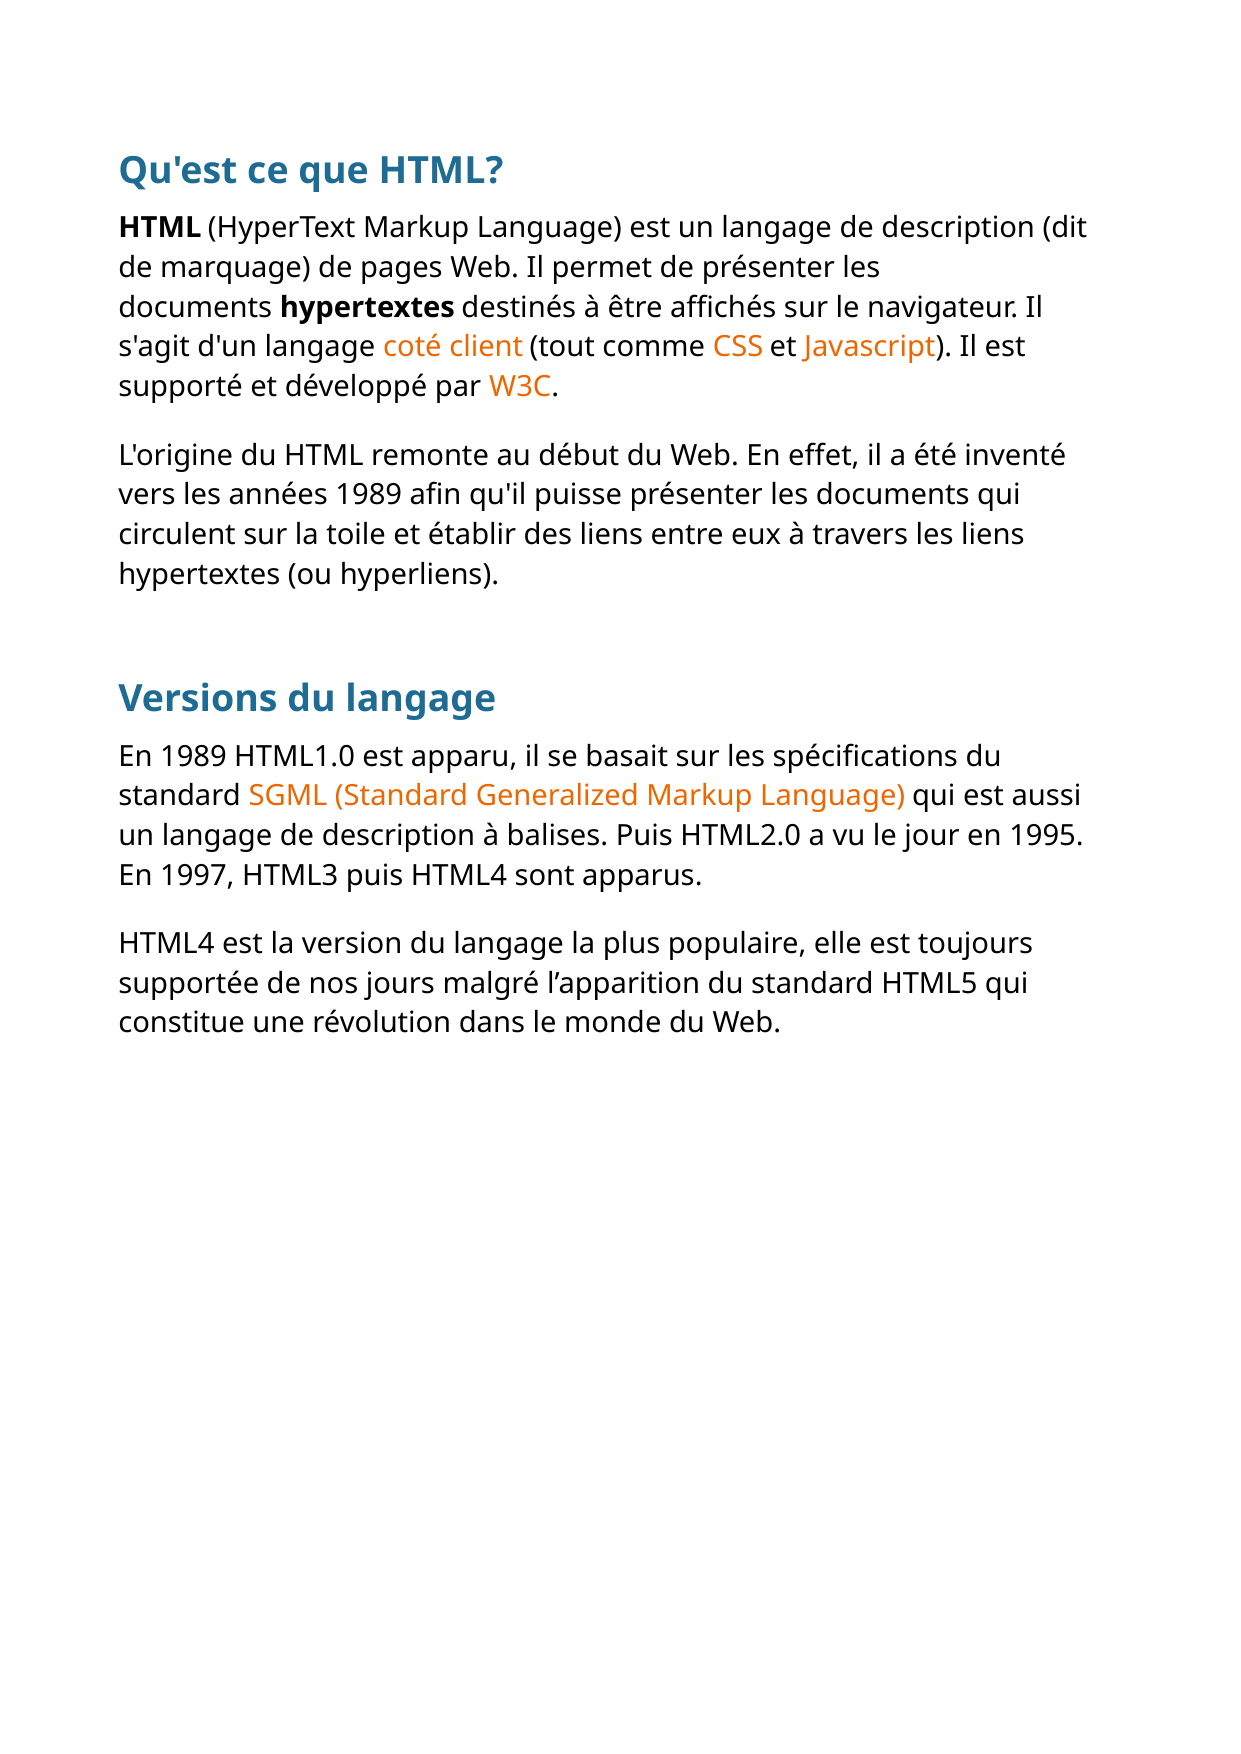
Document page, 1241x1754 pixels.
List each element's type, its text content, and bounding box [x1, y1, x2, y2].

text HTML (HyperText Markup Language) est un langage de description (dit de marquage) de pages Web. Il permet de présenter les documents hypertextes destinés à être affichés sur le navigateur. Il s'agit d'un langage coté client (tout comme CSS et Javascript). Il est supporté et développé par W3C. L'origine du HTML remonte au début du Web. En effet, il a été inventé vers les années 1989 afin qu'il puisse présenter les documents qui circulent sur la toile et établir des liens entre eux à travers les liens hypertextes (ou hyperliens). [118, 207, 1122, 593]
subtitle Versions du langage [118, 671, 1122, 722]
text En 1989 HTML1.0 est apparu, il se basait sur les spécifications du standard SGML (Standard Generalized Markup Language) qui est aussi un langage de description à balises. Puis HTML2.0 a vu le jour en 1995. En 1997, HTML3 puis HTML4 sont apparus. HTML4 est la version du langage la plus populaire, elle est toujours supportée de nos jours malgré l’apparition du standard HTML5 qui constitue une révolution dans le monde du Web. [118, 735, 1122, 1041]
subtitle Qu'est ce que HTML? [118, 143, 1122, 194]
